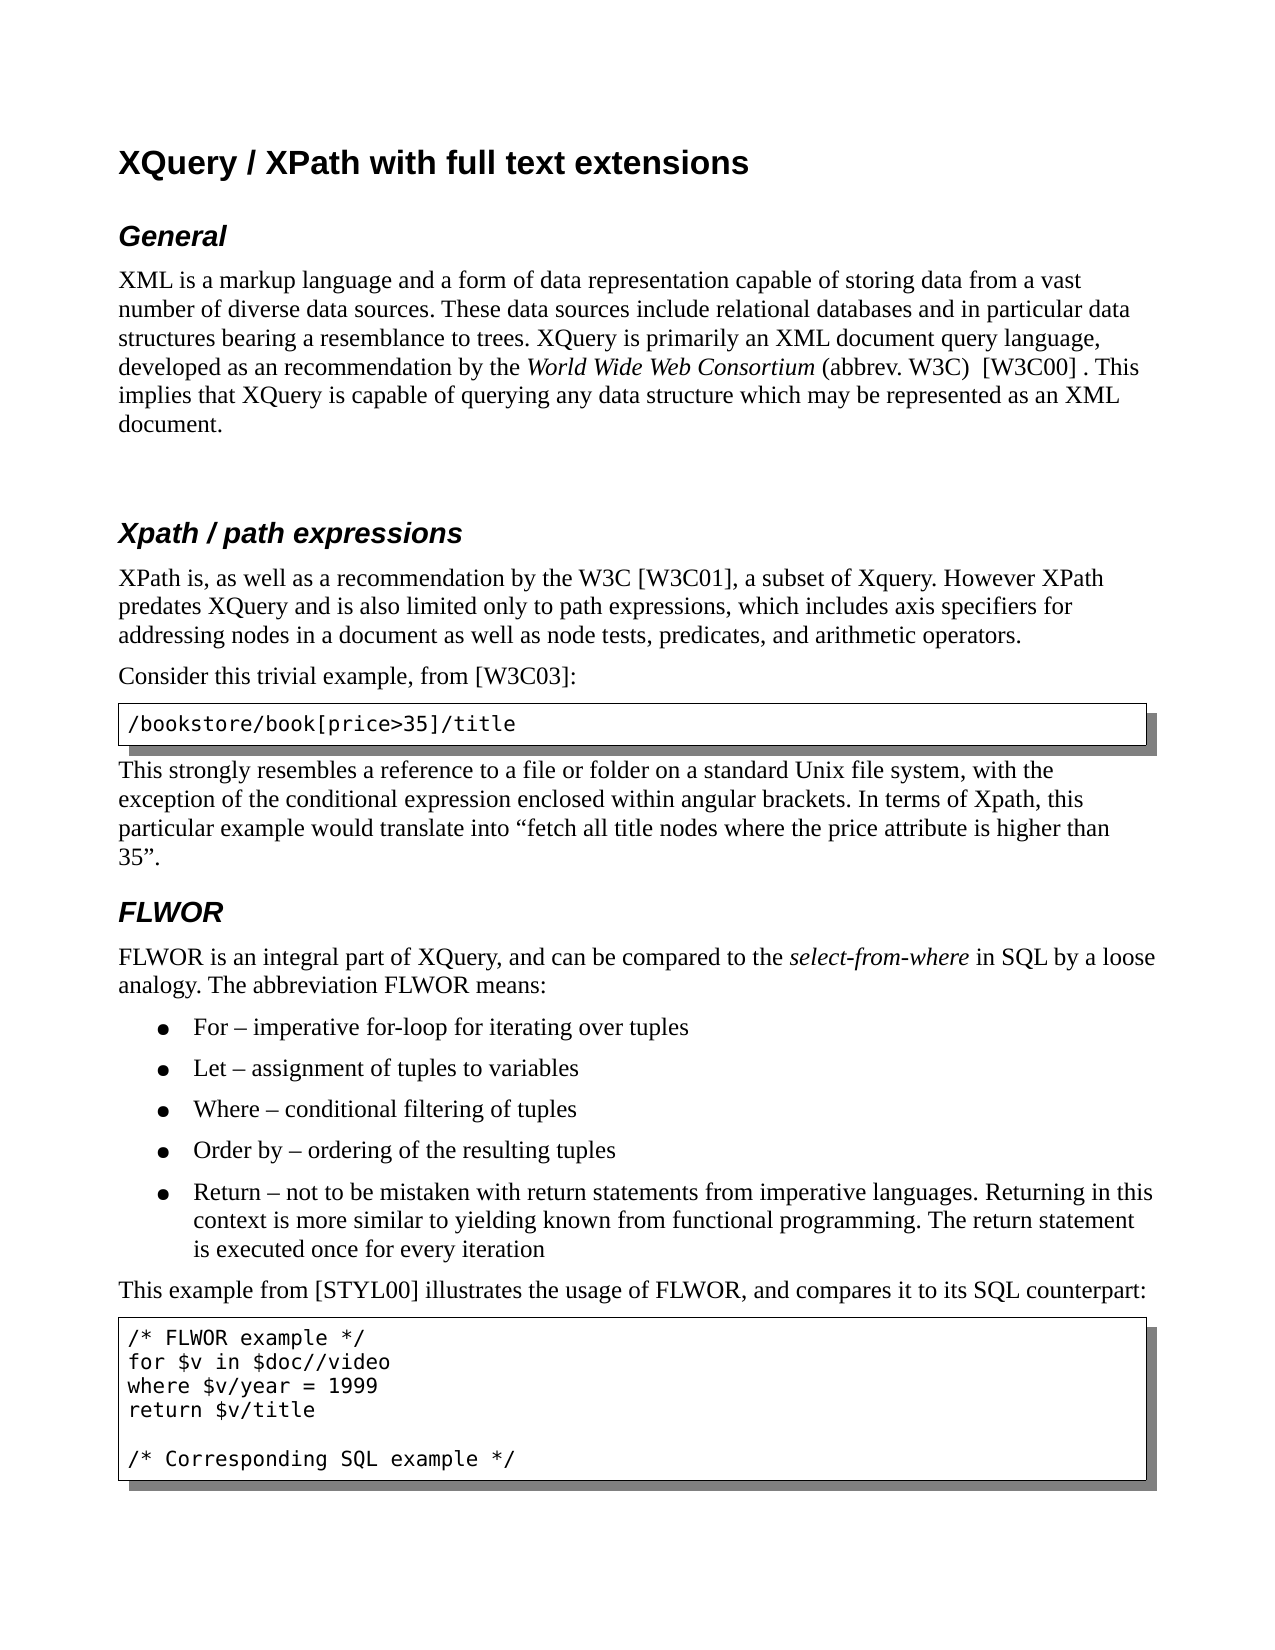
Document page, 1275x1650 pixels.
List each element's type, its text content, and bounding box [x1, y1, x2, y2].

text FLWOR is an integral part of XQuery, and can be compared to the select-from-where in SQL by a loose analogy. The abbreviation FLWOR means: [118, 942, 1157, 999]
text This strongly resembles a reference to a file or folder on a standard Unix file system, with the exception of the conditional expression enclosed within angular brackets. In terms of Xpath, this particular example would translate into “fetch all title nodes where the price attribute is higher than 35”. [118, 756, 1157, 871]
list Order by – ordering of the resulting tuples [156, 1135, 1157, 1164]
subtitle Xpath / path expressions [118, 517, 1157, 550]
text XPath is, as well as a recommendation by the W3C [W3C01], a subset of Xquery. However XPath predates XQuery and is also limited only to path expressions, which includes axis specifiers for addressing nodes in a document as well as node tests, predicates, and arithmetic operators. [118, 563, 1157, 649]
list Let – assignment of tuples to variables [156, 1053, 1157, 1082]
text /* Corresponding SQL example */ [119, 1438, 1146, 1480]
list Where – conditional filtering of tuples [156, 1094, 1157, 1123]
text /* FLWOR example */ [119, 1318, 1146, 1341]
text /bookstore/book[price>35]/title [119, 704, 1146, 745]
text return $v/title [119, 1389, 1146, 1423]
list For – imperative for-loop for iterating over tuples [156, 1012, 1157, 1040]
list Return – not to be mistaken with return statements from imperative languages. Returning in this context is more similar to yielding known from functional programming. The return statement is executed once for every iteration [156, 1177, 1157, 1263]
text Consider this trivial example, from [W3C03]: [118, 661, 1157, 690]
subtitle XQuery / XPath with full text extensions [118, 143, 1157, 182]
text where $v/year = 1999 [119, 1365, 1146, 1389]
text This example from [STYL00] illustrates the usage of FLWOR, and compares it to its SQL counterpart: [118, 1275, 1157, 1304]
subtitle FLWOR [118, 896, 1157, 929]
subtitle General [118, 219, 1157, 253]
text XML is a markup language and a form of data representation capable of storing data from a vast number of diverse data sources. These data sources include relational databases and in particular data structures bearing a resemblance to trees. XQuery is primarily an XML document query language, developed as an recommendation by the World Wide Web Consortium (abbrev. W3C) [W3C00] . This implies that XQuery is capable of querying any data structure which may be represented as an XML document. [118, 265, 1157, 438]
text for $v in $doc//video [119, 1341, 1146, 1365]
